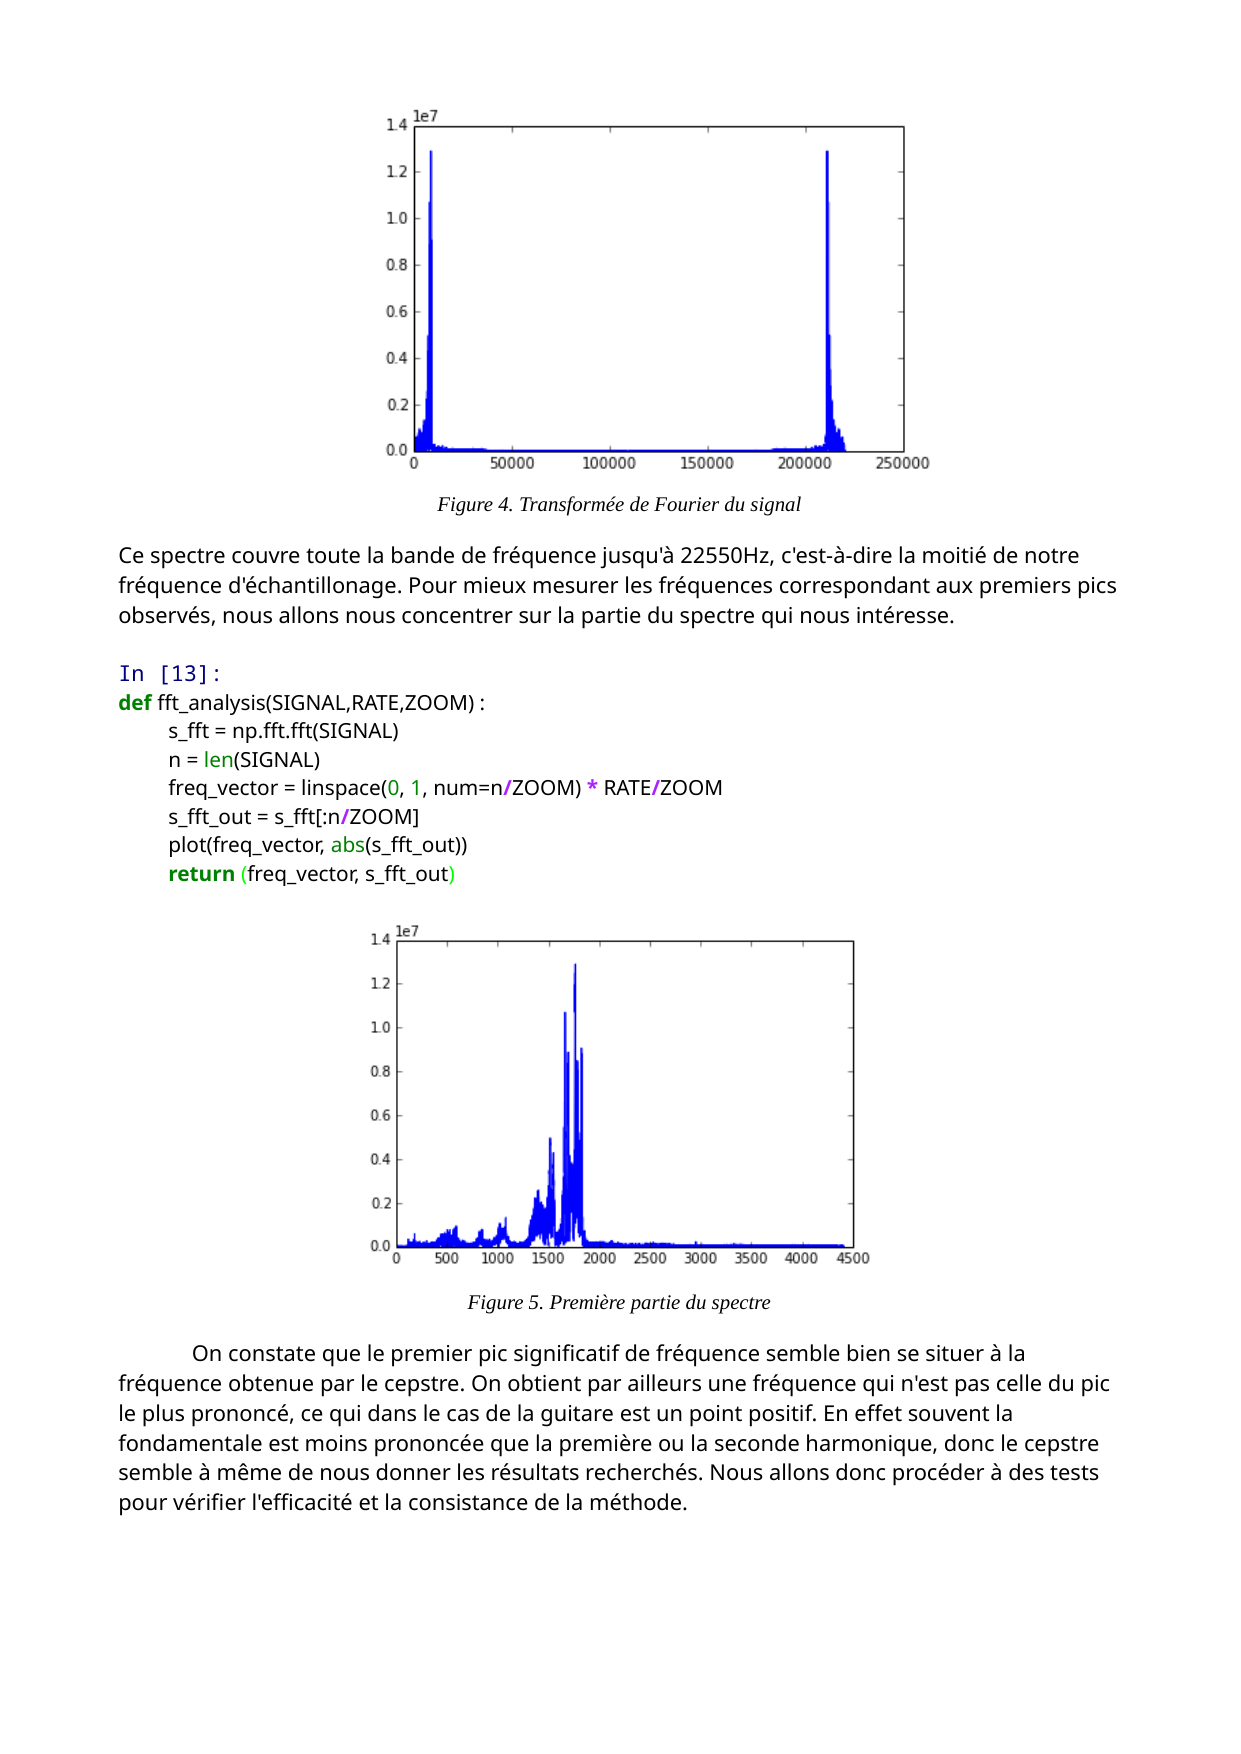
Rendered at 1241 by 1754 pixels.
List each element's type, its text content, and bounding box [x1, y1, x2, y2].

text plot(freq_vector, abs(s_fft_out)) [118, 831, 1122, 859]
text On constate que le premier pic significatif de fréquence semble bien se situer à la fréquence obtenue par le cepstre. On obtient par ailleurs une fréquence qui n'est pas celle du pic le plus prononcé, ce qui dans le cas de la guitare est un point positif. En effet souvent la fondamentale est moins prononcée que la première ou la seconde harmonique, donc le cepstre semble à même de nous donner les résultats recherchés. Nous allons donc procéder à des tests pour vérifier l'efficacité et la consistance de la méthode. [118, 1338, 1122, 1517]
text s_fft = np.fft.fft(SIGNAL) [118, 716, 1122, 745]
text def fft_analysis(SIGNAL,RATE,ZOOM) : [118, 688, 1122, 716]
text Figure 4. Transformée de Fourier du signal [118, 492, 1122, 516]
text s_fft_out = s_fft[:n/ZOOM] [118, 802, 1122, 831]
text freq_vector = linspace(0, 1, num=n/ZOOM) * RATE/ZOOM [118, 773, 1122, 802]
text Figure 5. Première partie du spectre [118, 1290, 1122, 1314]
picture [362, 916, 879, 1276]
text return (freq_vector, s_fft_out) [118, 859, 1122, 888]
text n = len(SIGNAL) [118, 745, 1122, 773]
picture [376, 101, 940, 482]
text In [13]: [118, 658, 1122, 688]
text Ce spectre couvre toute la bande de fréquence jusqu'à 22550Hz, c'est-à-dire la moitié de notre fréquence d'échantillonage. Pour mieux mesurer les fréquences correspondant aux premiers pics observés, nous allons nous concentrer sur la partie du spectre qui nous intéresse. [118, 540, 1122, 629]
